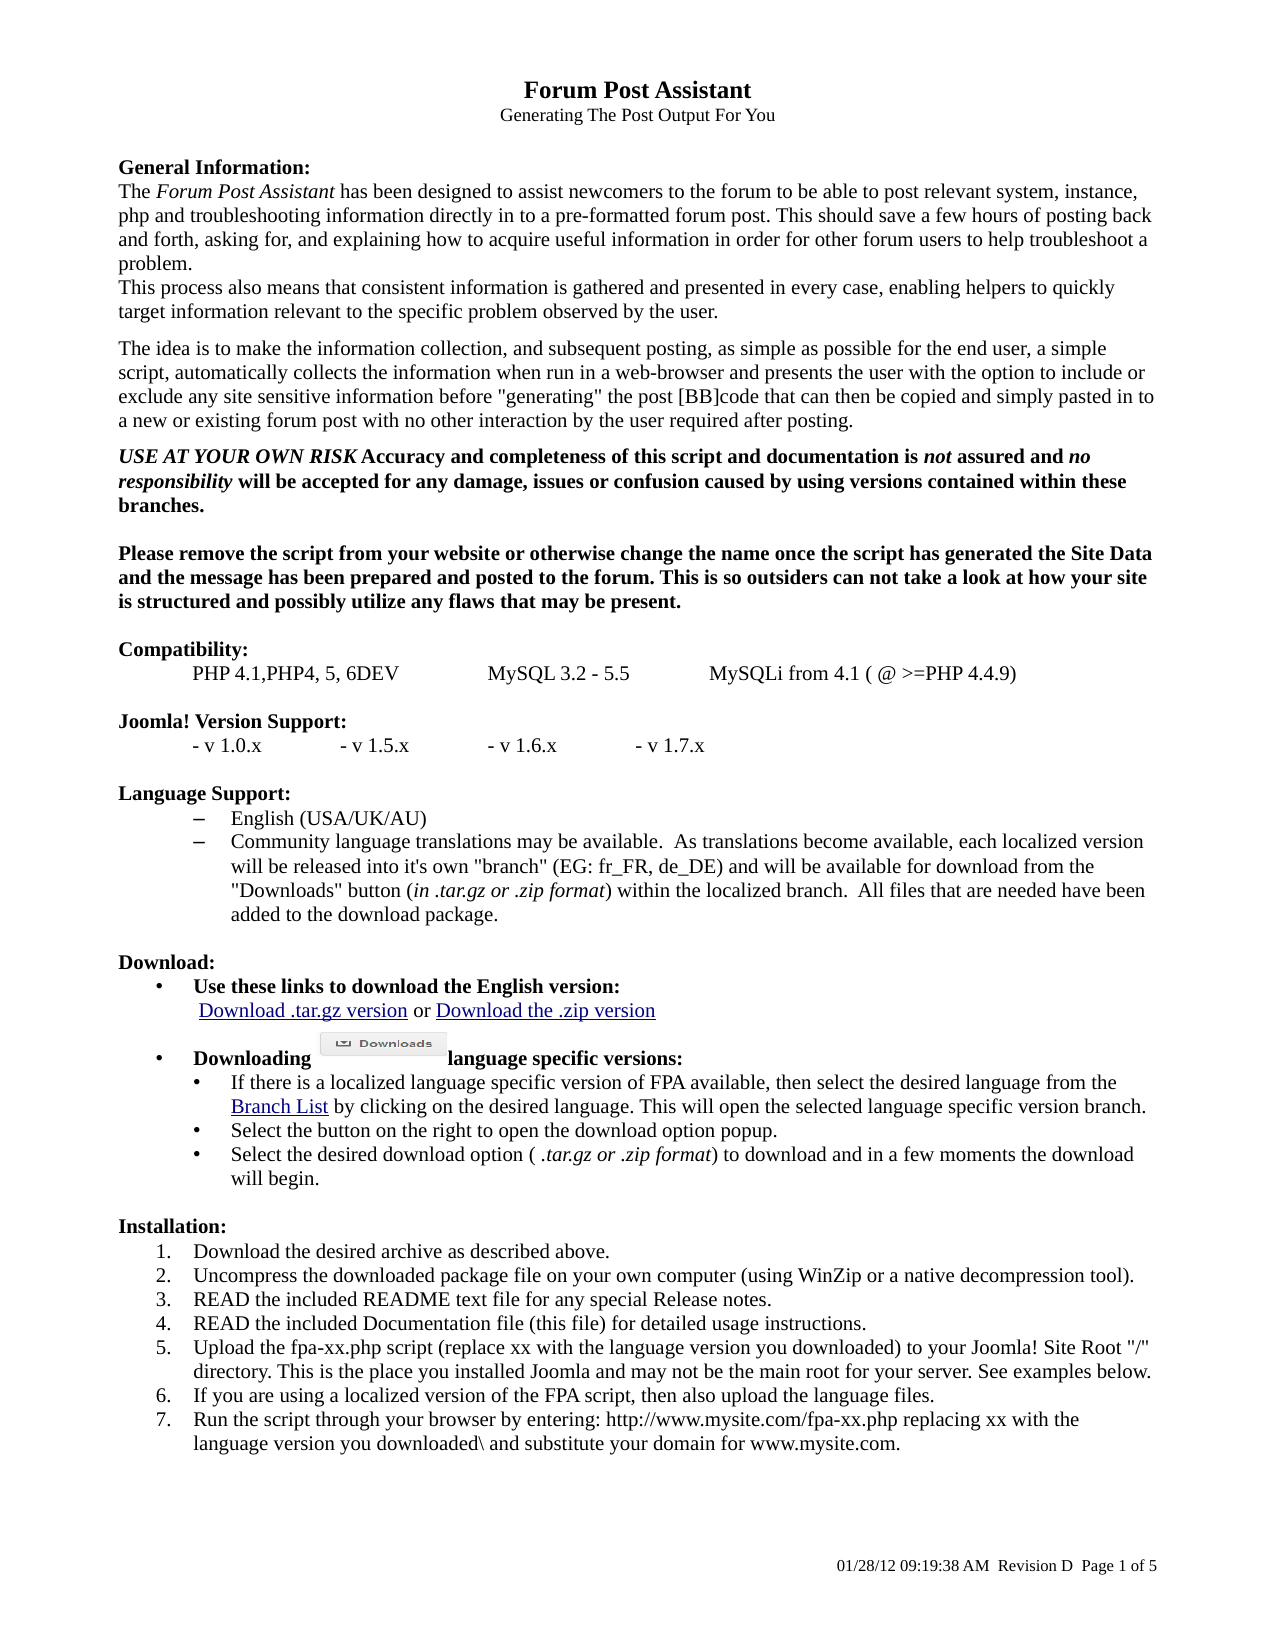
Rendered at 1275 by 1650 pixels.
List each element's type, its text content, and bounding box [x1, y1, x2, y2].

list Downloading language specific versions: [156, 1046, 1157, 1070]
text This process also means that consistent information is gathered and presented in every case, enabling helpers to quickly target information relevant to the specific problem observed by the user. [118, 275, 1157, 323]
list Uncompress the downloaded package file on your own computer (using WinZip or a native decompression tool). [156, 1263, 1157, 1287]
text Joomla! Version Support: - v 1.0.x - v 1.5.x - v 1.6.x - v 1.7.x [118, 709, 1157, 781]
text PHP 4.1,PHP4, 5, 6DEV MySQL 3.2 - 5.5 MySQLi from 4.1 ( @ >=PHP 4.4.9) [118, 661, 1157, 709]
list If you are using a localized version of the FPA script, then also upload the language files. [156, 1383, 1157, 1407]
text Language Support: [118, 781, 1157, 805]
list Select the button on the right to open the download option popup. [193, 1118, 1157, 1142]
text USE AT YOUR OWN RISK Accuracy and completeness of this script and documentation is not assured and no responsibility will be accepted for any damage, issues or confusion caused by using versions contained within these branches. [118, 444, 1157, 517]
text General Information: The Forum Post Assistant has been designed to assist newcomers to the forum to be able to post relevant system, instance, php and troubleshooting information directly in to a pre-formatted forum post. This should save a few hours of posting back and forth, asking for, and explaining how to acquire useful information in order for other forum users to help troubleshoot a problem. [118, 155, 1157, 275]
text The idea is to make the information collection, and subsequent posting, as simple as possible for the end user, a simple script, automatically collects the information when run in a web-browser and presents the user with the option to include or exclude any site sensitive information before "generating" the post [BB]code that can then be copied and simply pasted in to a new or existing forum post with no other interaction by the user required after posting. [118, 336, 1157, 432]
list English (USA/UK/AU) [193, 805, 1157, 829]
list Select the desired download option ( .tar.gz or .zip format) to download and in a few moments the download will begin. [193, 1142, 1157, 1190]
list READ the included Documentation file (this file) for detailed usage instructions. [156, 1311, 1157, 1335]
text Please remove the script from your website or otherwise change the name once the script has generated the Site Data and the message has been prepared and posted to the forum. This is so outsiders can not take a look at how your site is structured and possibly utilize any flaws that may be present. [118, 541, 1157, 613]
list Use these links to download the English version: Download .tar.gz version or Download the .zip version [156, 974, 1157, 1022]
list Download the desired archive as described above. [156, 1238, 1157, 1263]
text Compatibility: [118, 637, 1157, 661]
list Upload the fpa-xx.php script (replace xx with the language version you downloaded) to your Joomla! Site Root "/" directory. This is the place you installed Joomla and may not be the main root for your server. See examples below. [156, 1335, 1157, 1383]
list If there is a localized language specific version of FPA available, then select the desired language from the Branch List by clicking on the desired language. This will open the selected language specific version branch. [193, 1070, 1157, 1118]
list Community language translations may be available. As translations become available, each localized version will be released into it's own "branch" (EG: fr_FR, de_DE) and will be available for download from the "Downloads" button (in .tar.gz or .zip format) within the localized branch. All files that are needed have been added to the download package. [193, 829, 1157, 926]
text Download: [118, 950, 1157, 974]
text Installation: [118, 1214, 1157, 1238]
list READ the included README text file for any special Release notes. [156, 1287, 1157, 1311]
list Run the script through your browser by entering: http://www.mysite.com/fpa-xx.php replacing xx with the language version you downloaded\ and substitute your domain for www.mysite.com. [156, 1407, 1157, 1455]
